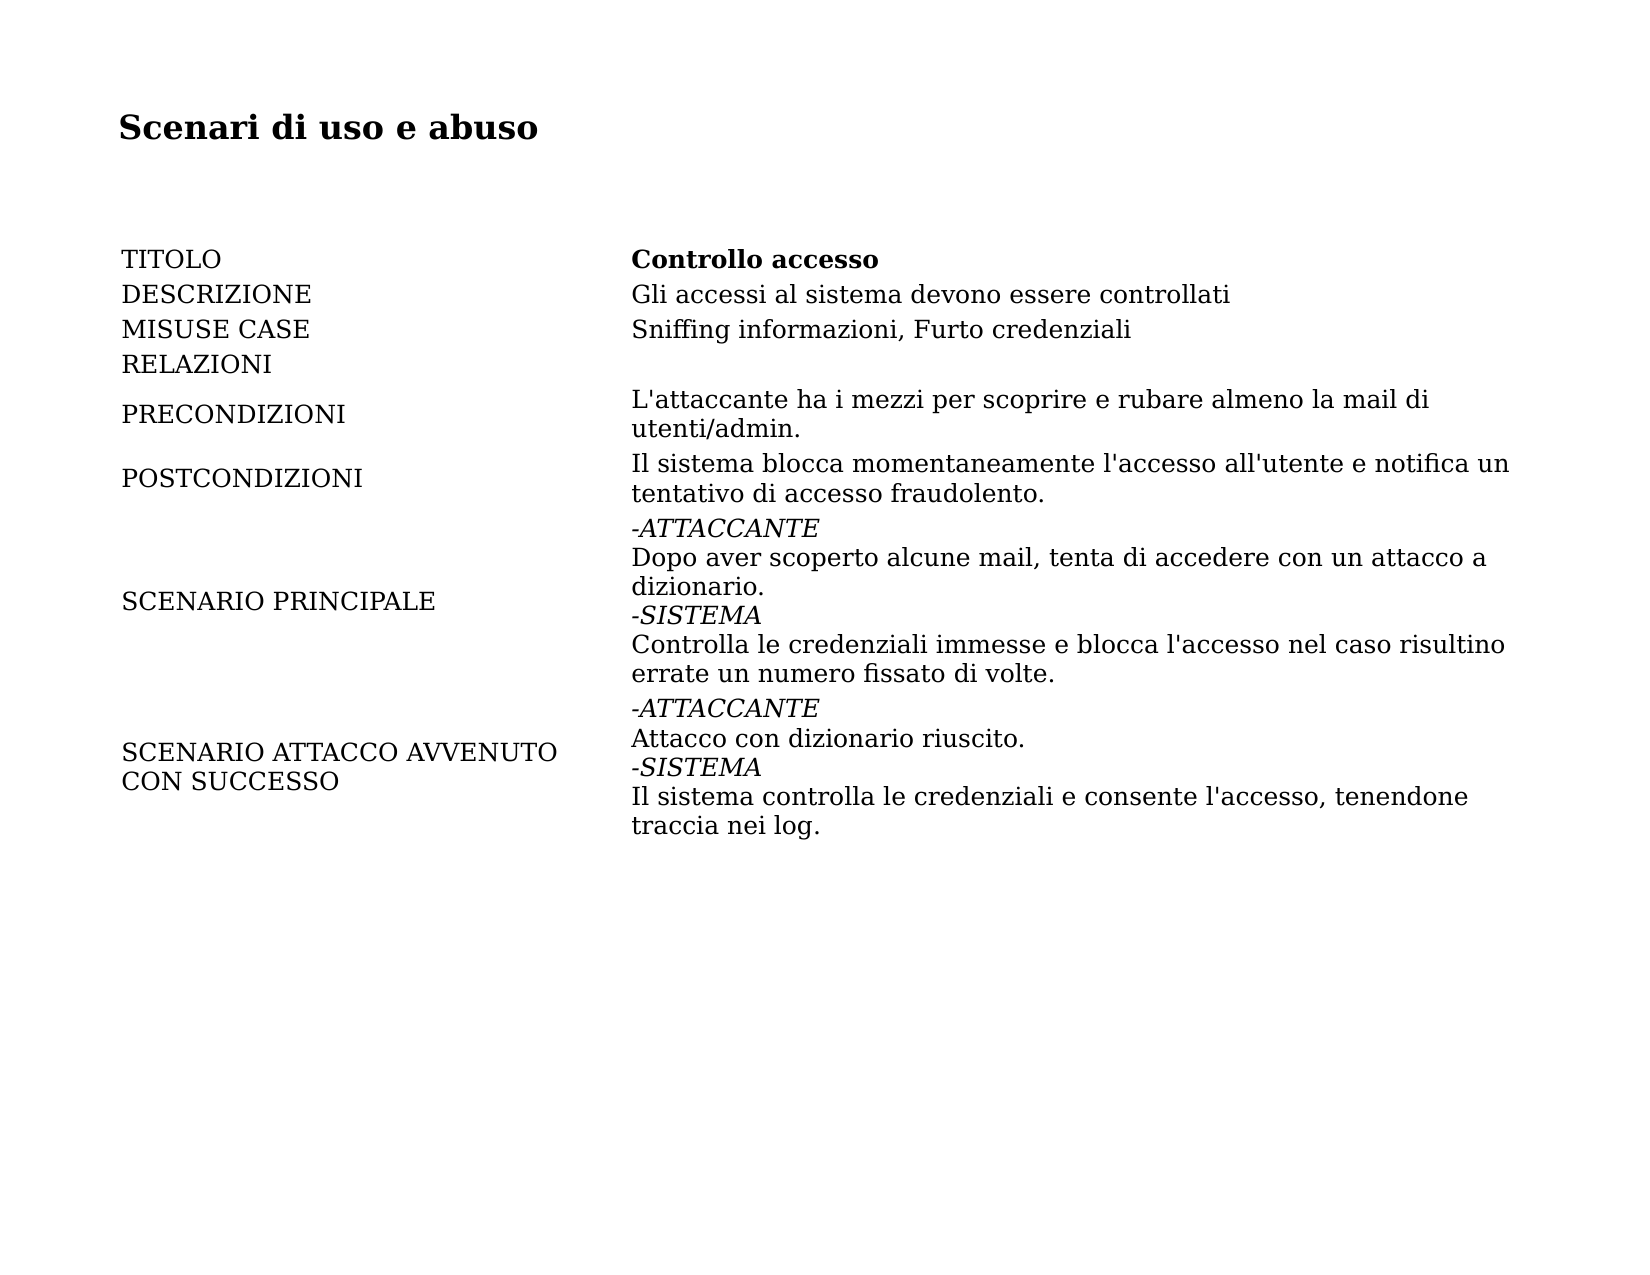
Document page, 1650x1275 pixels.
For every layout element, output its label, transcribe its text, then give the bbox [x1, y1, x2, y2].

table_cell SCENARIO PRINCIPALE [118, 511, 628, 692]
table_cell Sniffing informazioni, Furto credenziali [628, 312, 1532, 347]
table_cell Gli accessi al sistema devono essere controllati [628, 277, 1532, 312]
table_cell MISUSE CASE [118, 312, 628, 347]
table_cell POSTCONDIZIONI [118, 447, 628, 511]
table_cell Il sistema blocca momentaneamente l'accesso all'utente e notifica un tentativo di accesso fraudolento. [628, 447, 1532, 511]
table_cell DESCRIZIONE [118, 277, 628, 312]
table_cell SCENARIO ATTACCO AVVENUTO CON SUCCESSO [118, 692, 628, 843]
table_cell -ATTACCANTE Attacco con dizionario riuscito. -SISTEMA Il sistema controlla le credenziali e consente l'accesso, tenendone traccia nei log. [628, 692, 1532, 843]
table_cell -ATTACCANTE Dopo aver scoperto alcune mail, tenta di accedere con un attacco a dizionario. -SISTEMA Controlla le credenziali immesse e blocca l'accesso nel caso risultino errate un numero fissato di volte. [628, 511, 1532, 692]
table_header [628, 232, 1532, 242]
table_cell Controllo accesso [628, 242, 1532, 277]
table_cell L'attaccante ha i mezzi per scoprire e rubare almeno la mail di utenti/admin. [628, 382, 1532, 447]
table_cell [628, 348, 1532, 382]
table_header [118, 232, 628, 242]
table_cell TITOLO [118, 242, 628, 277]
text Scenari di uso e abuso [118, 108, 1532, 148]
table_cell PRECONDIZIONI [118, 382, 628, 447]
table_cell RELAZIONI [118, 348, 628, 382]
